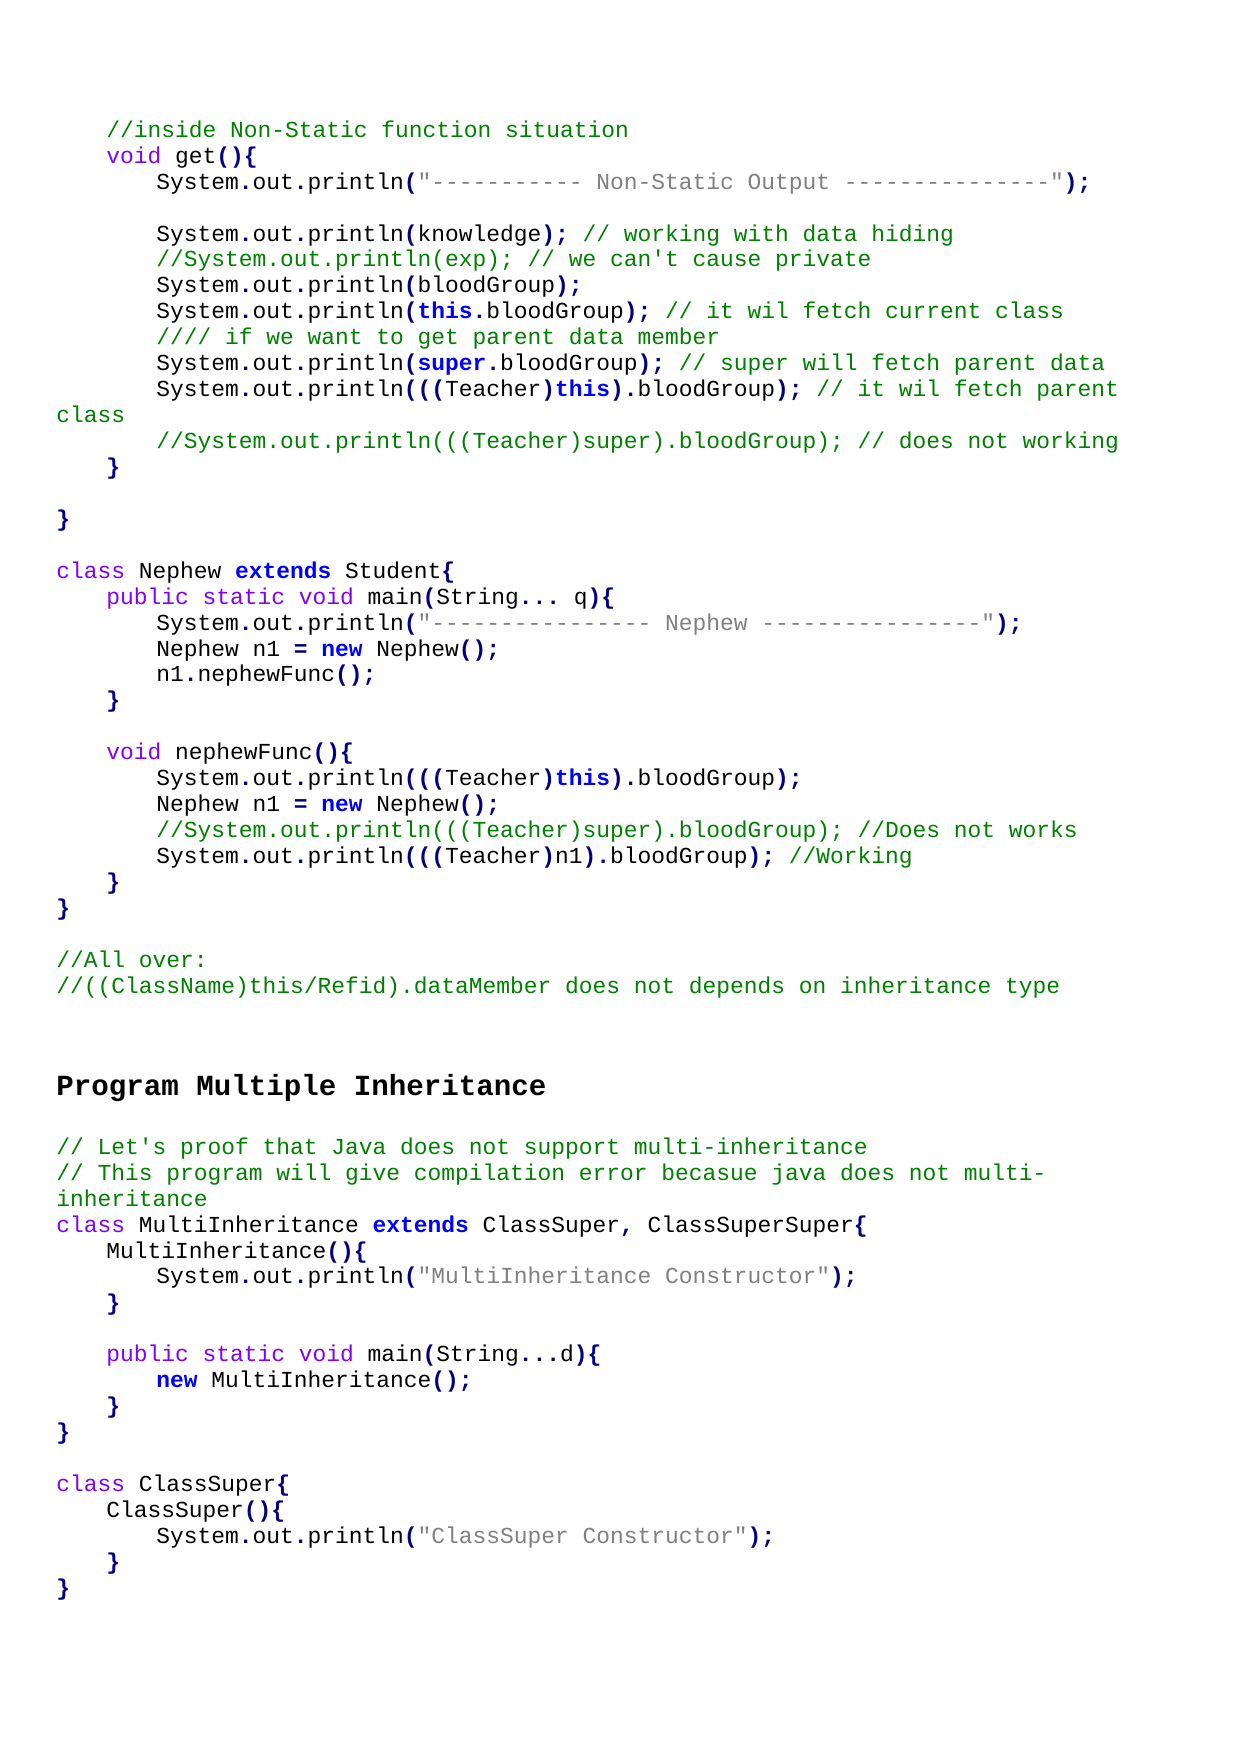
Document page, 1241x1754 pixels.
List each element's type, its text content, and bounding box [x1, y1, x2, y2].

text class ClassSuper{ [56, 1472, 1167, 1498]
text System.out.println(knowledge); // working with data hiding [56, 222, 1167, 248]
text } [56, 1394, 1167, 1421]
text } [56, 1421, 1167, 1446]
text System.out.println(((Teacher)this).bloodGroup); // it wil fetch parent class [56, 377, 1167, 429]
text void get(){ [56, 144, 1167, 170]
text // Let's proof that Java does not support multi-inheritance [56, 1135, 1167, 1161]
text } [56, 1576, 1167, 1602]
text } [56, 896, 1167, 922]
text MultiInheritance(){ [56, 1239, 1167, 1265]
text System.out.println(((Teacher)n1).bloodGroup); //Working [56, 844, 1167, 870]
text System.out.println("----------- Non-Static Output ---------------"); [56, 170, 1167, 196]
text //System.out.println(((Teacher)super).bloodGroup); //Does not works [56, 818, 1167, 844]
text System.out.println(bloodGroup); [56, 274, 1167, 300]
text System.out.println("ClassSuper Constructor"); [56, 1524, 1167, 1550]
text //inside Non-Static function situation [56, 118, 1167, 144]
text public static void main(String...d){ [56, 1343, 1167, 1369]
text //((ClassName)this/Refid).dataMember does not depends on inheritance type [56, 974, 1167, 1000]
text } [56, 507, 1167, 533]
text //System.out.println(((Teacher)super).bloodGroup); // does not working [56, 429, 1167, 455]
text Nephew n1 = new Nephew(); [56, 637, 1167, 663]
text } [56, 1291, 1167, 1317]
text //// if we want to get parent data member [56, 326, 1167, 352]
text } [56, 689, 1167, 715]
text System.out.println(this.bloodGroup); // it wil fetch current class [56, 300, 1167, 326]
text } [56, 870, 1167, 896]
text new MultiInheritance(); [56, 1369, 1167, 1394]
text n1.nephewFunc(); [56, 663, 1167, 689]
text System.out.println(((Teacher)this).bloodGroup); [56, 767, 1167, 792]
text //System.out.println(exp); // we can't cause private [56, 248, 1167, 274]
text System.out.println("MultiInheritance Constructor"); [56, 1265, 1167, 1291]
text // This program will give compilation error becasue java does not multi-inheritance [56, 1161, 1167, 1213]
text Nephew n1 = new Nephew(); [56, 792, 1167, 818]
text class Nephew extends Student{ [56, 559, 1167, 585]
text public static void main(String... q){ [56, 585, 1167, 611]
text } [56, 455, 1167, 481]
text System.out.println(super.bloodGroup); // super will fetch parent data [56, 352, 1167, 377]
text ClassSuper(){ [56, 1498, 1167, 1524]
text } [56, 1550, 1167, 1576]
text class MultiInheritance extends ClassSuper, ClassSuperSuper{ [56, 1213, 1167, 1239]
text //All over: [56, 948, 1167, 974]
text Program Multiple Inheritance [56, 1071, 1167, 1104]
text System.out.println("---------------- Nephew ----------------"); [56, 611, 1167, 637]
text void nephewFunc(){ [56, 741, 1167, 767]
